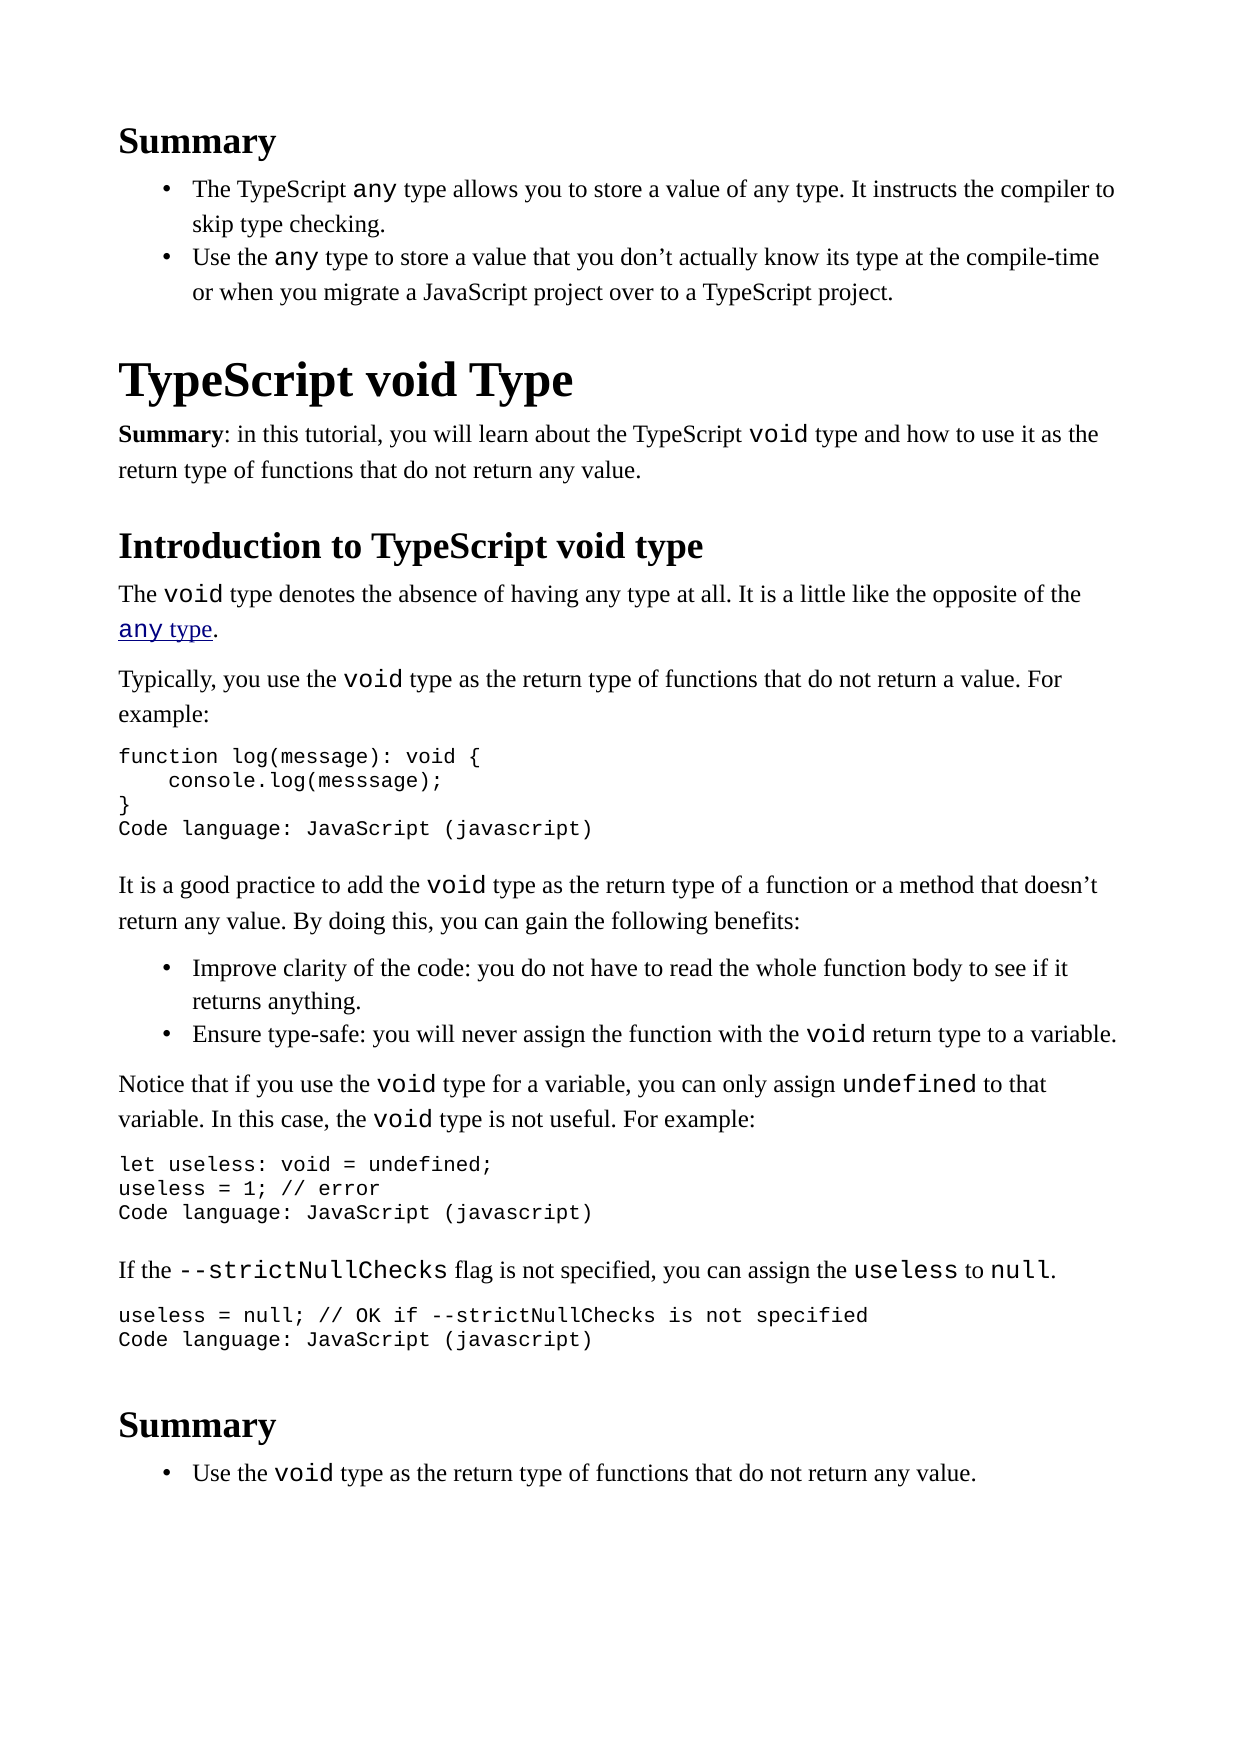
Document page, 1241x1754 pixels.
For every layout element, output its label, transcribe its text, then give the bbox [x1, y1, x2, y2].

text console.log(messsage); [118, 770, 1122, 794]
list Improve clarity of the code: you do not have to read the whole function body to see if it returns anything. [162, 953, 1122, 1015]
text useless = 1; // error [118, 1178, 1122, 1202]
list Ensure type-safe: you will never assign the function with the void return type to a variable. [162, 1019, 1122, 1050]
subtitle TypeScript void Type [118, 349, 1122, 407]
list The TypeScript any type allows you to store a value of any type. It instructs the compiler to skip type checking. [162, 174, 1122, 238]
text Typically, you use the void type as the return type of functions that do not return a value. For example: [118, 664, 1122, 728]
list Use the any type to store a value that you don’t actually know its type at the compile-time or when you migrate a JavaScript project over to a TypeScript project. [162, 242, 1122, 306]
text The void type denotes the absence of having any type at all. It is a little like the opposite of the any type. [118, 579, 1122, 645]
text It is a good practice to add the void type as the return type of a function or a method that doesn’t return any value. By doing this, you can gain the following benefits: [118, 871, 1122, 934]
text Code language: JavaScript (javascript) [118, 1328, 1122, 1352]
subtitle Summary [118, 1402, 1122, 1446]
text Code language: JavaScript (javascript) [118, 817, 1122, 841]
text Code language: JavaScript (javascript) [118, 1202, 1122, 1225]
text } [118, 794, 1122, 817]
text function log(message): void { [118, 747, 1122, 770]
subtitle Introduction to TypeScript void type [118, 523, 1122, 566]
text let useless: void = undefined; [118, 1154, 1122, 1178]
text useless = null; // OK if --strictNullChecks is not specified [118, 1305, 1122, 1328]
text Notice that if you use the void type for a variable, you can only assign undefined to that variable. In this case, the void type is not useful. For example: [118, 1069, 1122, 1135]
list Use the void type as the return type of functions that do not return any value. [162, 1458, 1122, 1489]
text Summary: in this tutorial, you will learn about the TypeScript void type and how to use it as the return type of functions that do not return any value. [118, 419, 1122, 483]
subtitle Summary [118, 118, 1122, 161]
text If the --strictNullChecks flag is not specified, you can assign the useless to null. [118, 1255, 1122, 1286]
